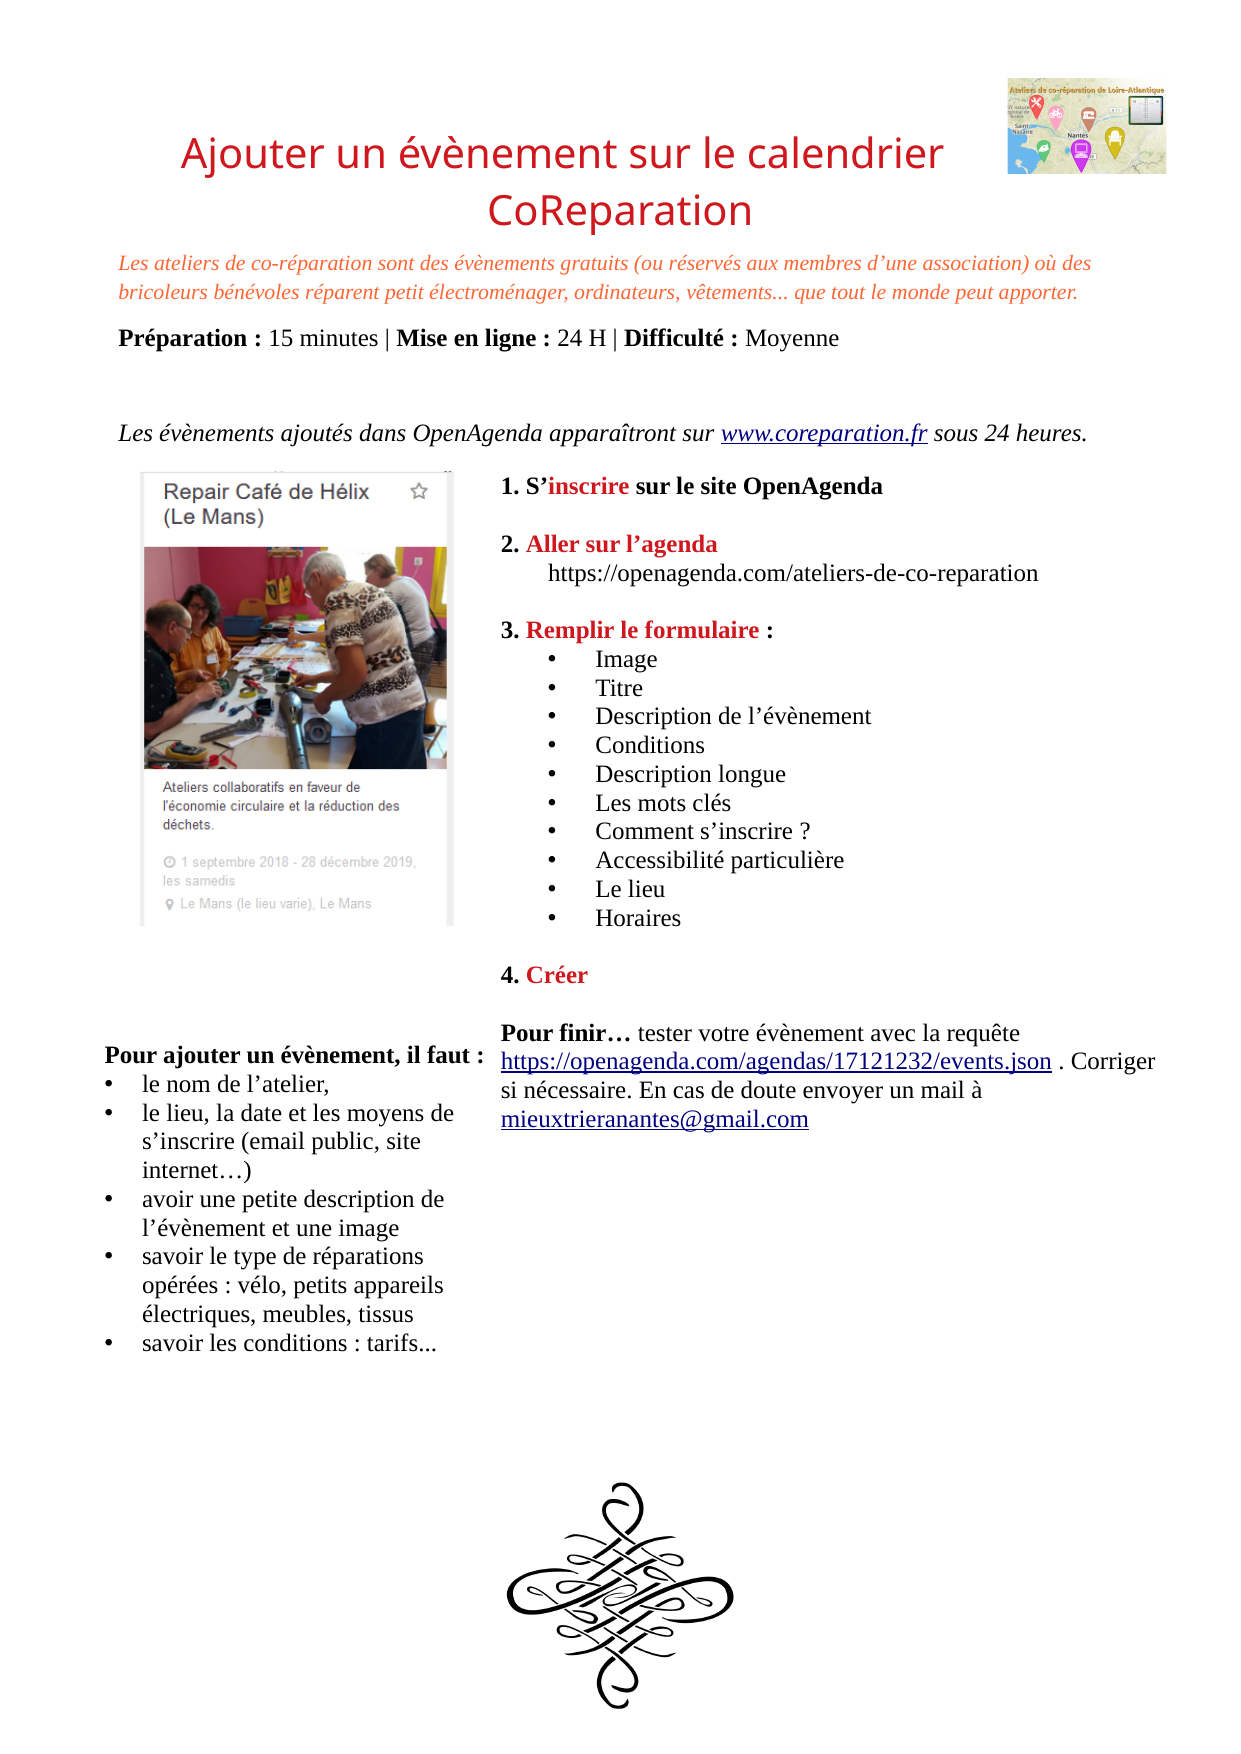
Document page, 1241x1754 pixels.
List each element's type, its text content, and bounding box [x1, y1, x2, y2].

table_header Pour ajouter un évènement, il faut : le nom de l’atelier, le lieu, la date et les moyens de s’inscrire (email public, site internet…) avoir une petite description de l’évènement et une image savoir le type de réparations opérées : vélo, petits appareils électriques, meubles, tissus savoir les conditions : tarifs... [99, 466, 495, 1477]
table_header 1. S’inscrire sur le site OpenAgenda 2. Aller sur l’agenda https://openagenda.com/ateliers-de-co-reparation 3. Remplir le formulaire : Image Titre Description de l’évènement Conditions Description longue Les mots clés Comment s’inscrire ? Accessibilité particulière Le lieu Horaires 4. Créer Pour finir… tester votre évènement avec la requête https://openagenda.com/agendas/17121232/events.json . Corriger si nécessaire. En cas de doute envoyer un mail à mieuxtrieranantes@gmail.com [495, 466, 1175, 1477]
subtitle Ajouter un évènement sur le calendrier CoReparation [118, 124, 1122, 238]
text Les évènements ajoutés dans OpenAgenda apparaîtront sur www.coreparation.fr sous 24 heures. [118, 418, 1122, 447]
text Les ateliers de co-réparation sont des évènements gratuits (ou réservés aux membres d’une association) où des bricoleurs bénévoles réparent petit électroménager, ordinateurs, vêtements... que tout le monde peut apporter. [118, 250, 1122, 304]
picture [139, 471, 454, 926]
text Préparation : 15 minutes | Mise en ligne : 24 H | Difficulté : Moyenne [118, 323, 1122, 352]
picture [1007, 78, 1167, 174]
picture [502, 1477, 739, 1714]
